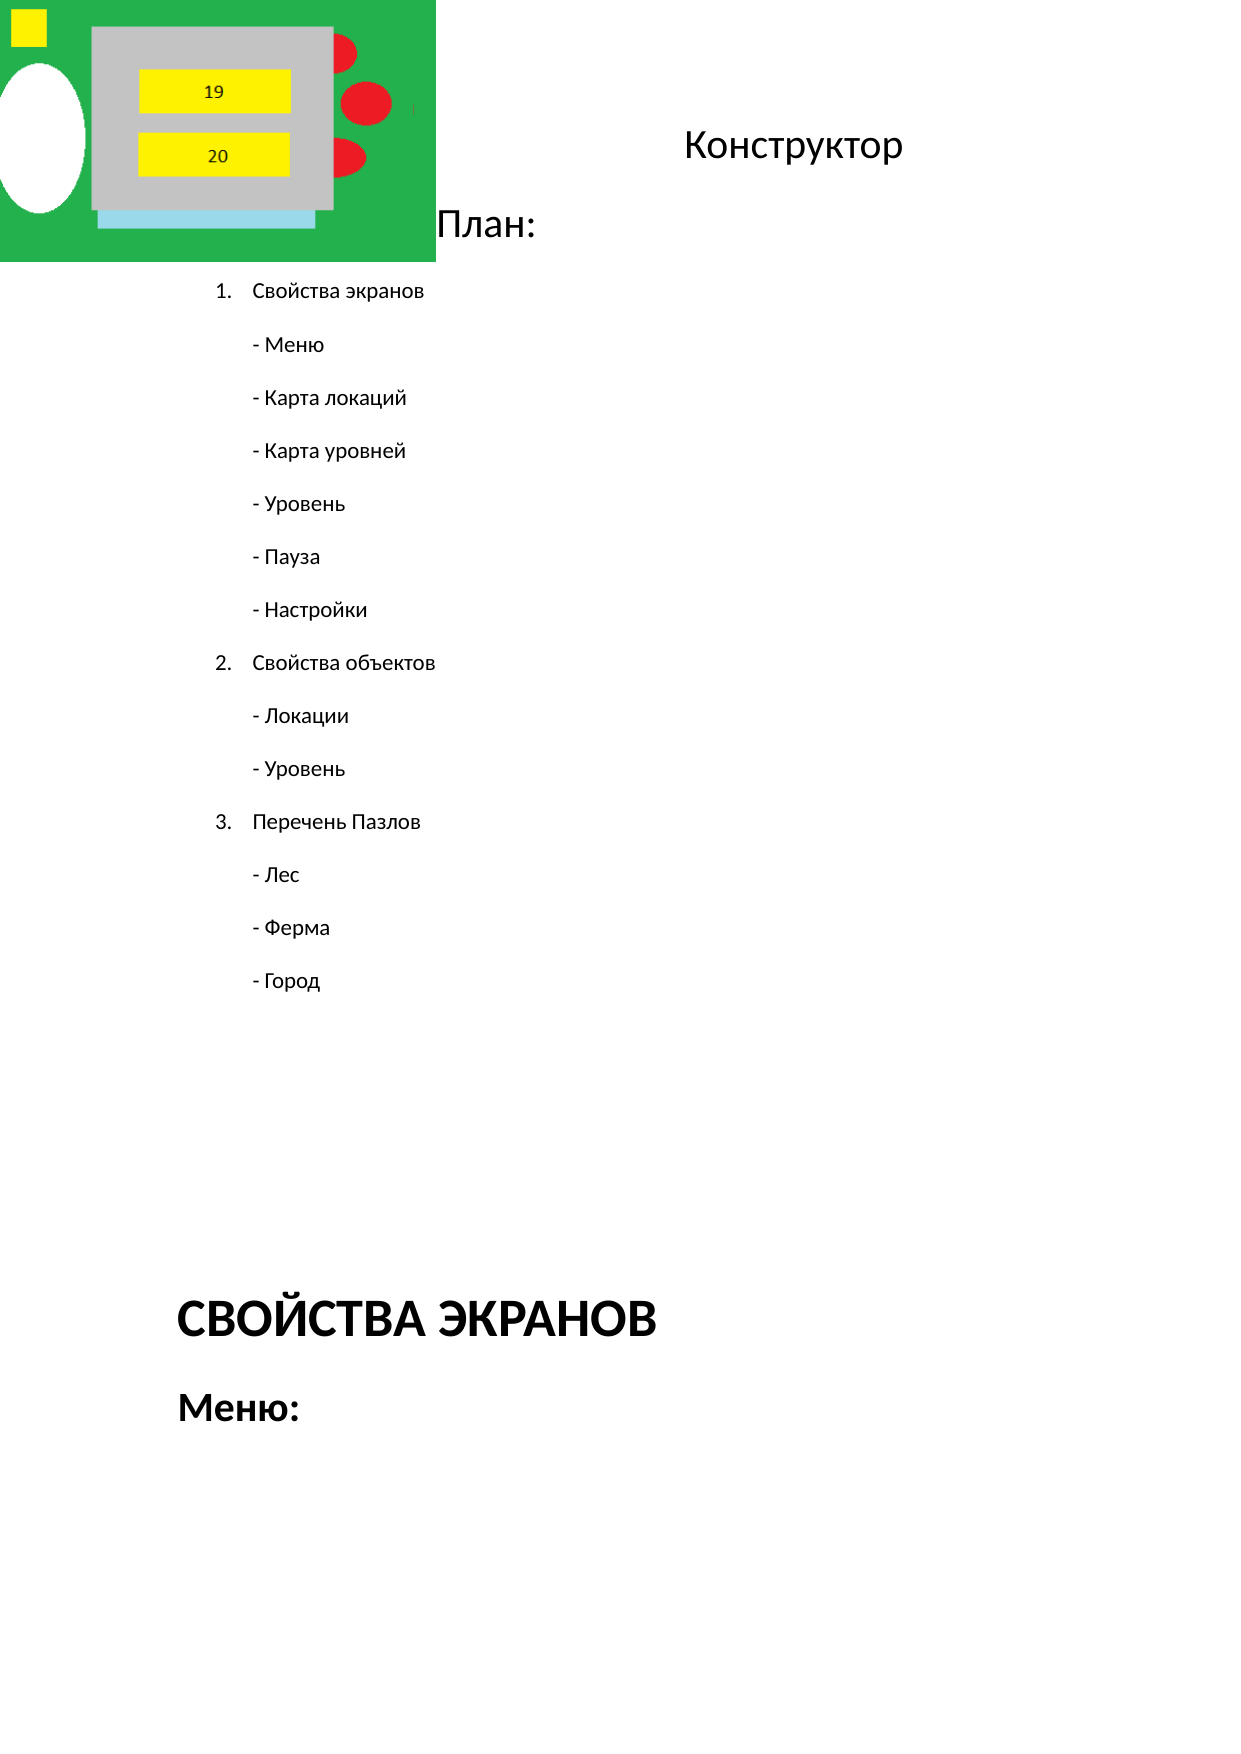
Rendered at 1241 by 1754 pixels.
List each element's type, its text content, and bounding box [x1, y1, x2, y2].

list - Локации [252, 701, 1152, 729]
list - Уровень [252, 754, 1152, 782]
list - Пауза [252, 542, 1152, 570]
list - Меню [252, 330, 1152, 358]
list - Лес [252, 860, 1152, 888]
list - Город [252, 966, 1152, 994]
text СВОЙСТВА ЭКРАНОВ [177, 1284, 1152, 1350]
list - Уровень [252, 489, 1152, 517]
list - Настройки [252, 595, 1152, 623]
list Перечень Пазлов [215, 807, 1152, 835]
text Меню: [177, 1381, 1152, 1432]
list - Карта уровней [252, 436, 1152, 464]
list Свойства экранов [215, 277, 1152, 305]
list - Ферма [252, 913, 1152, 941]
text План: [436, 197, 1152, 248]
text Конструктор [436, 118, 1152, 169]
list Свойства объектов [215, 648, 1152, 676]
picture [0, 0, 436, 262]
list - Карта локаций [252, 383, 1152, 411]
